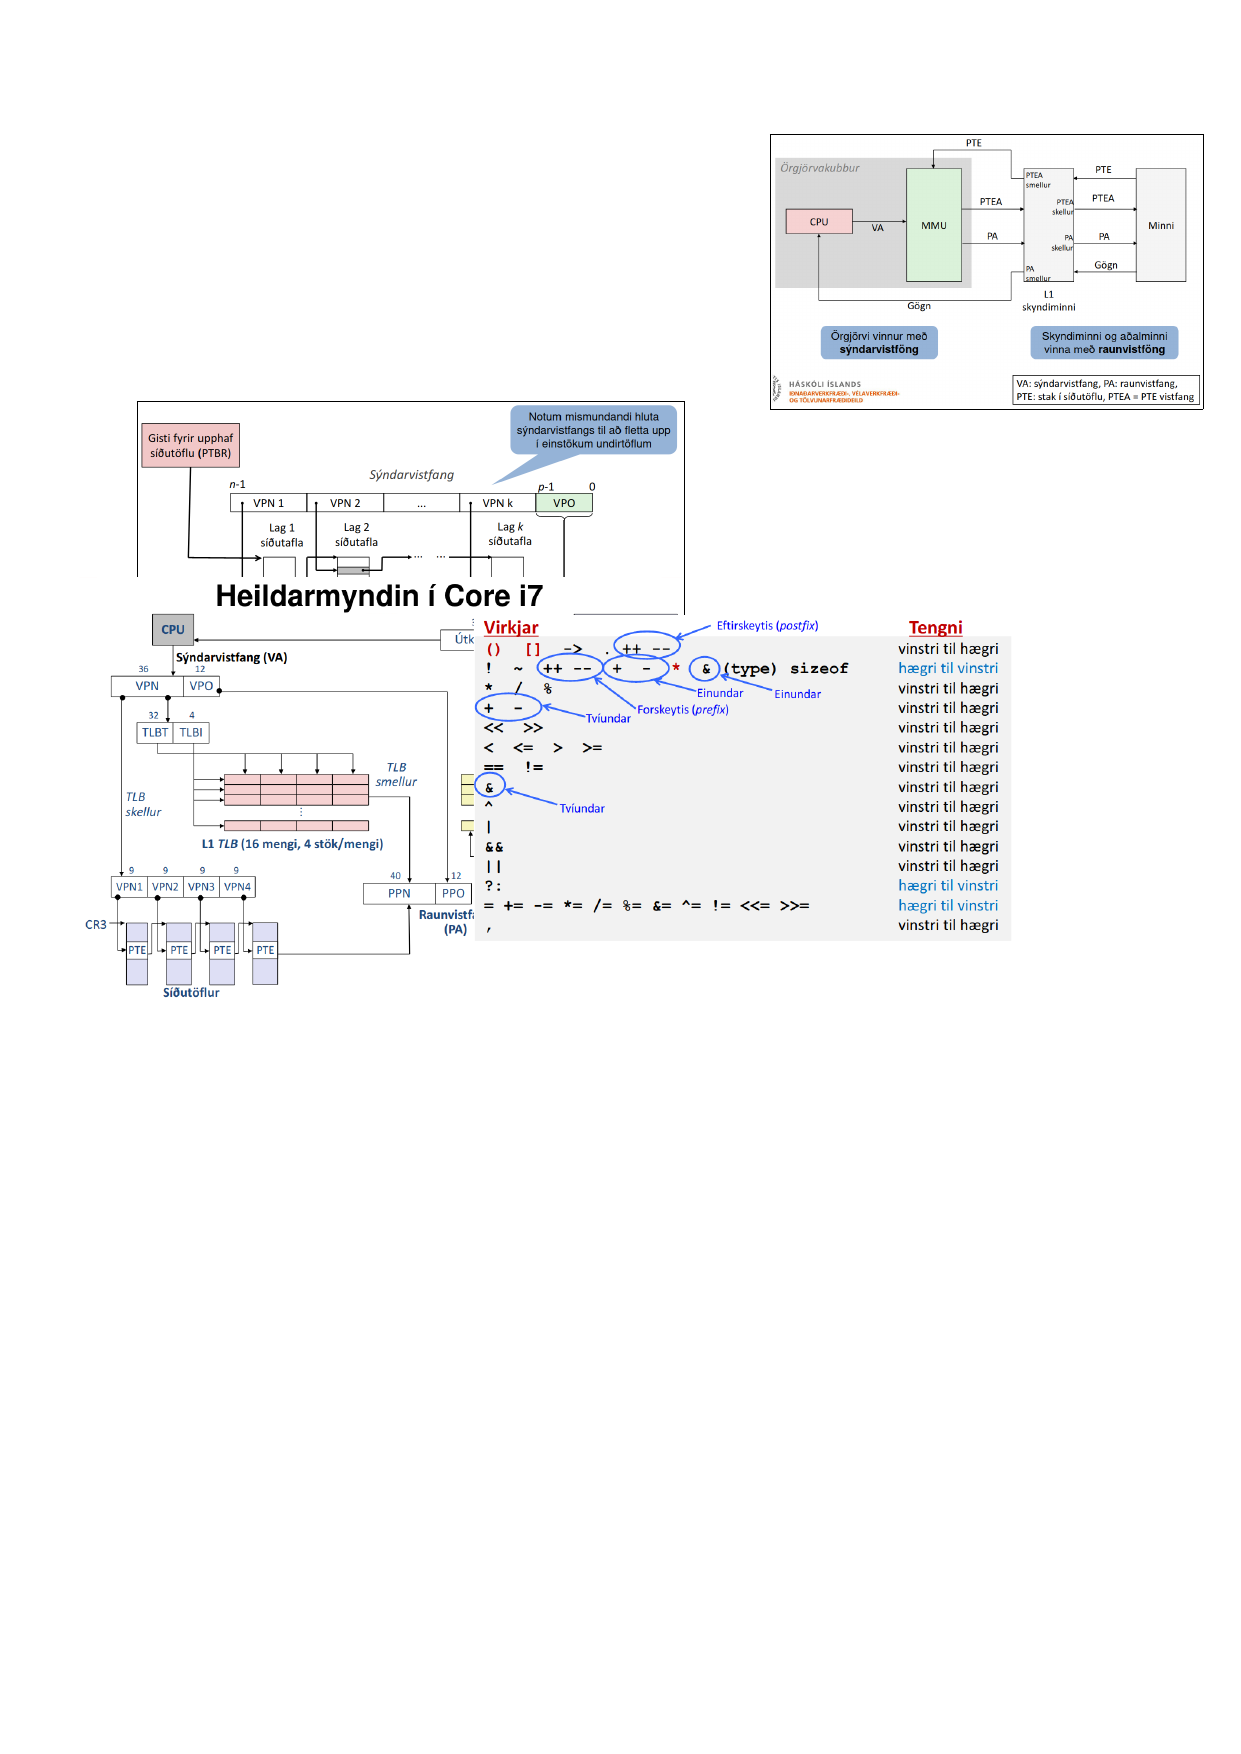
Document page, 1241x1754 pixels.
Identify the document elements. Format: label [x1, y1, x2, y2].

picture [79, 404, 1017, 1000]
picture [772, 137, 1200, 406]
